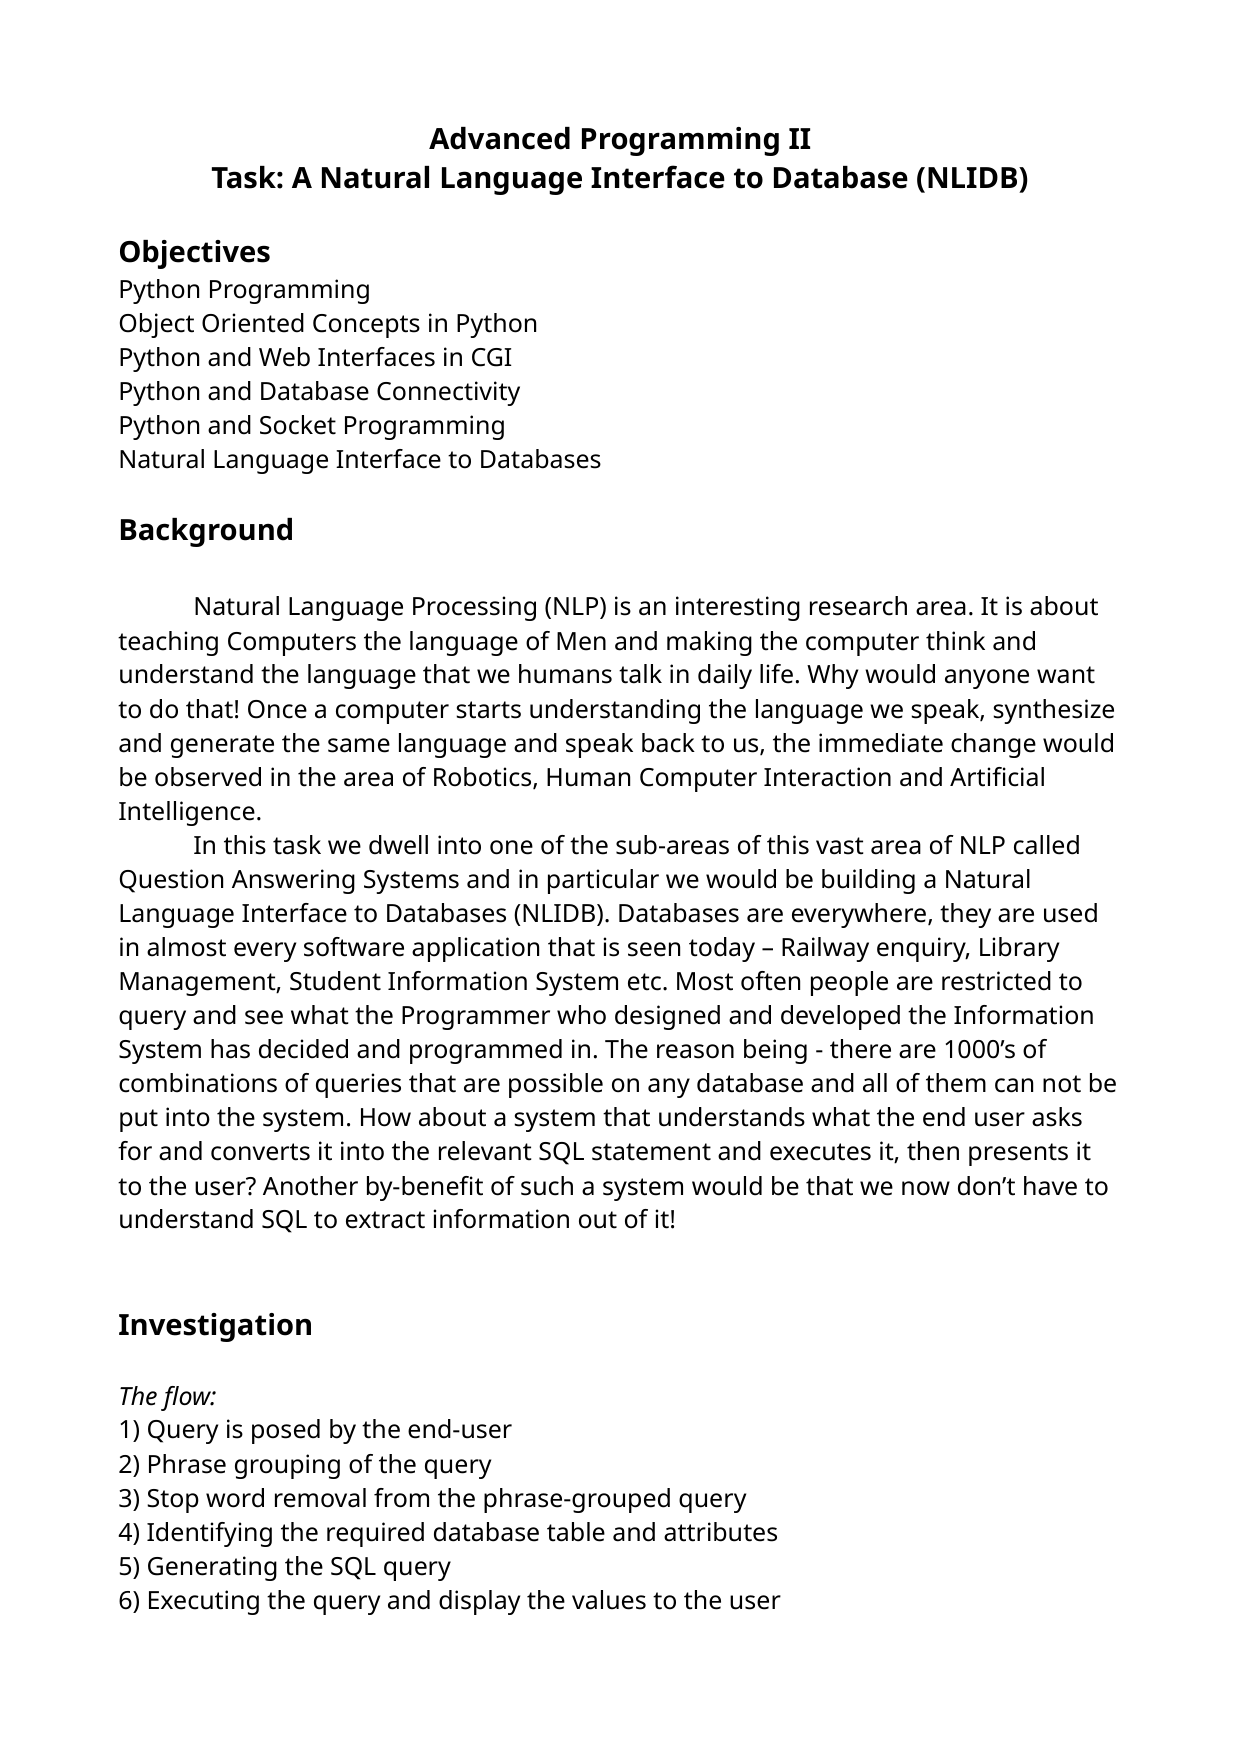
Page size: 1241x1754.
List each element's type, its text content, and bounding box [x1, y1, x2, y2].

text Objectives [118, 232, 1122, 271]
text Background [118, 510, 1122, 549]
text Object Oriented Concepts in Python [118, 305, 1122, 339]
text 2) Phrase grouping of the query [118, 1446, 1122, 1480]
text Python and Socket Programming [118, 407, 1122, 442]
text In this task we dwell into one of the sub-areas of this vast area of NLP called Question Answering Systems and in particular we would be building a Natural Language Interface to Databases (NLIDB). Databases are everywhere, they are used in almost every software application that is seen today – Railway enquiry, Library Management, Student Information System etc. Most often people are restricted to query and see what the Programmer who designed and developed the Information System has decided and programmed in. The reason being - there are 1000’s of combinations of queries that are possible on any database and all of them can not be put into the system. How about a system that understands what the end user asks for and converts it into the relevant SQL statement and executes it, then presents it to the user? Another by-benefit of such a system would be that we now don’t have to understand SQL to extract information out of it! [118, 827, 1122, 1236]
text 5) Generating the SQL query [118, 1548, 1122, 1582]
text Natural Language Processing (NLP) is an interesting research area. It is about teaching Computers the language of Men and making the computer think and understand the language that we humans talk in daily life. Why would anyone want to do that! Once a computer starts understanding the language we speak, synthesize and generate the same language and speak back to us, the immediate change would be observed in the area of Robotics, Human Computer Interaction and Artificial Intelligence. [118, 589, 1122, 827]
text Natural Language Interface to Databases [118, 442, 1122, 476]
text 6) Executing the query and display the values to the user [118, 1582, 1122, 1617]
text Advanced Programming II [118, 118, 1122, 158]
text The flow: [118, 1378, 1122, 1412]
text Task: A Natural Language Interface to Database (NLIDB) [118, 158, 1122, 197]
text 3) Stop word removal from the phrase-grouped query [118, 1480, 1122, 1514]
text 4) Identifying the required database table and attributes [118, 1514, 1122, 1548]
text Python and Database Connectivity [118, 373, 1122, 407]
text 1) Query is posed by the end-user [118, 1412, 1122, 1446]
text Investigation [118, 1304, 1122, 1344]
text Python Programming [118, 271, 1122, 305]
text Python and Web Interfaces in CGI [118, 339, 1122, 373]
